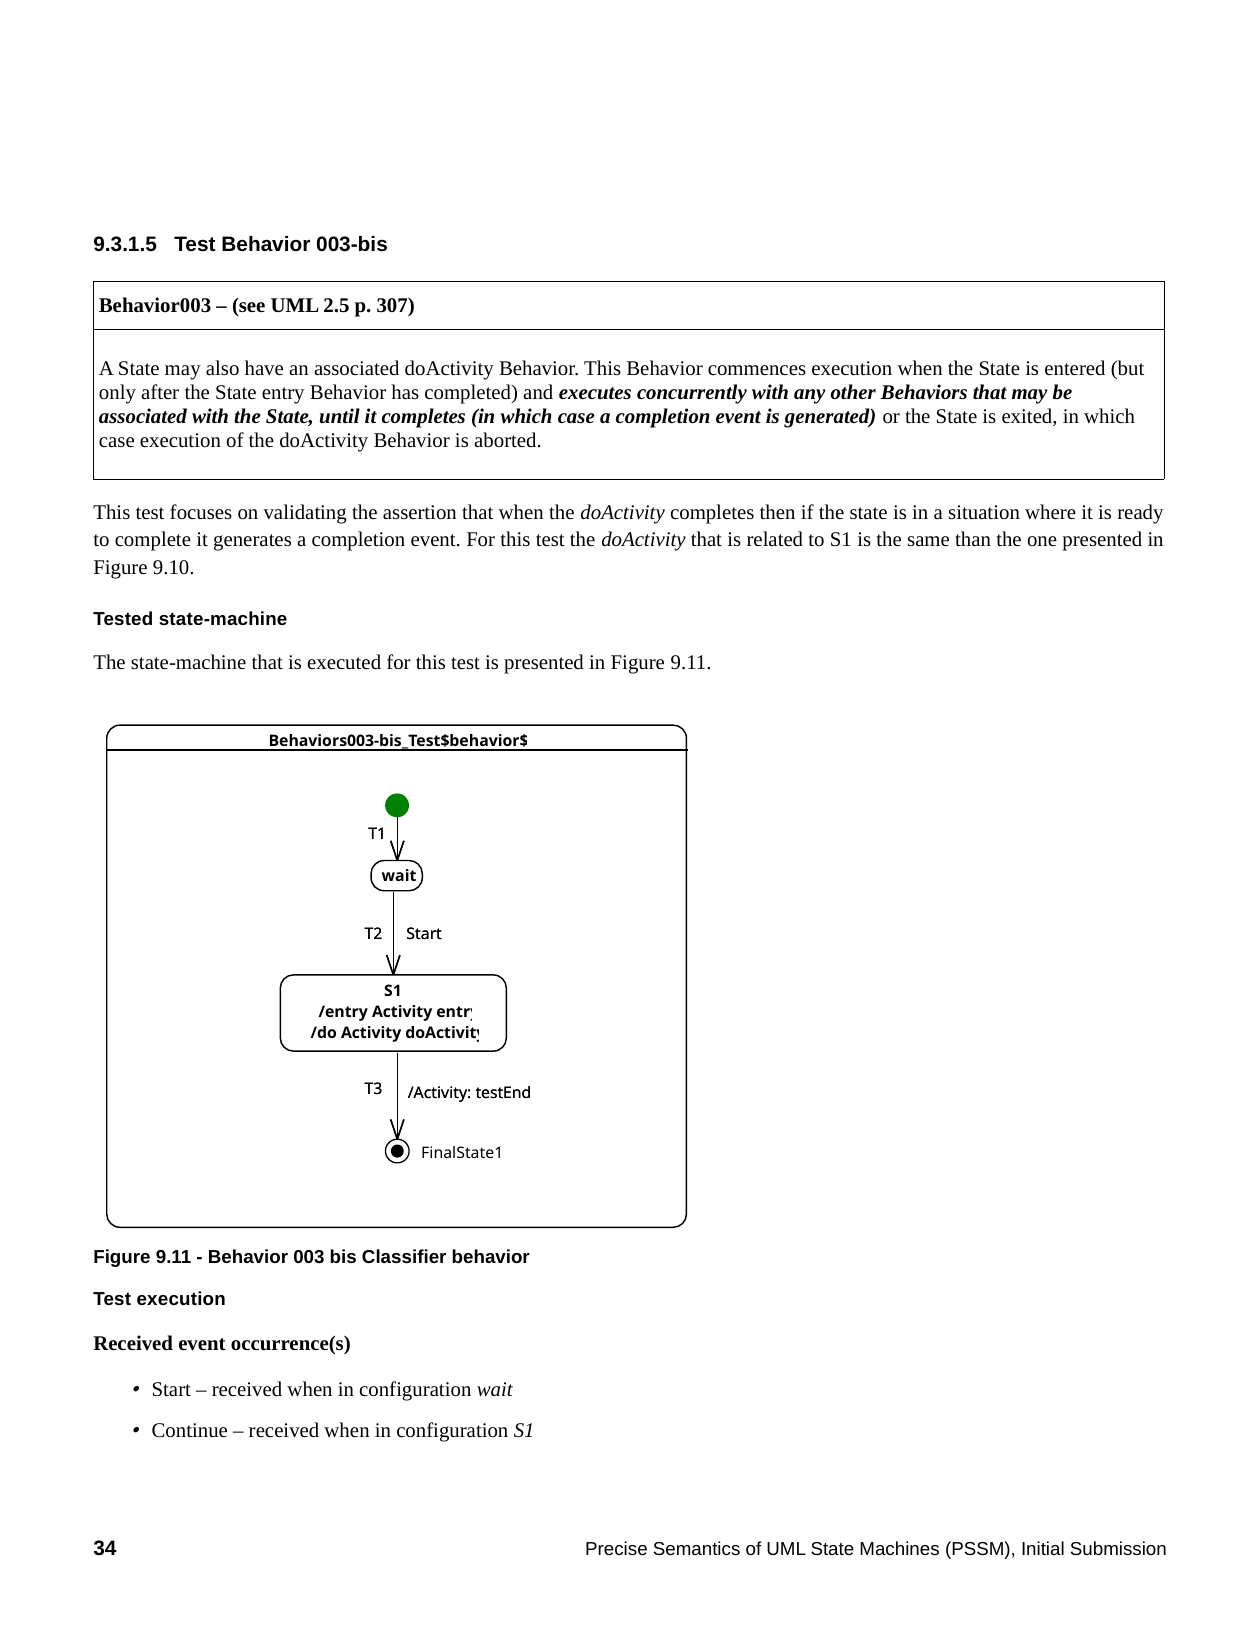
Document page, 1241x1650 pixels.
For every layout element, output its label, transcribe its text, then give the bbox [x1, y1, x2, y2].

subtitle Test execution [93, 699, 1164, 1309]
text The state-machine that is executed for this test is presented in Figure 9.11. [93, 650, 1164, 674]
subtitle Test Behavior 003-bis [93, 231, 1164, 256]
text This test focuses on validating the assertion that when the doActivity completes then if the state is in a situation where it is ready to complete it generates a completion event. For this test the doActivity that is related to S1 is the same than the one presented in Figure 9.10. [93, 500, 1164, 579]
text Received event occurrence(s) [93, 1331, 1164, 1355]
text Figure 9.11 - Behavior 003 bis Classifier behavior [93, 711, 702, 1267]
table_header Behavior003 – (see UML 2.5 p. 307) [94, 282, 1164, 329]
table_cell A State may also have an associated doActivity Behavior. This Behavior commences execution when the State is entered (but only after the State entry Behavior has completed) and executes concurrently with any other Behaviors that may be associated with the State, until it completes (in which case a completion event is generated) or the State is exited, in which case execution of the doActivity Behavior is aborted. [94, 330, 1164, 479]
list Start – received when in configuration wait [131, 1376, 1164, 1401]
subtitle Tested state-machine [93, 608, 1164, 629]
list Continue – received when in configuration S1 [131, 1417, 1164, 1442]
